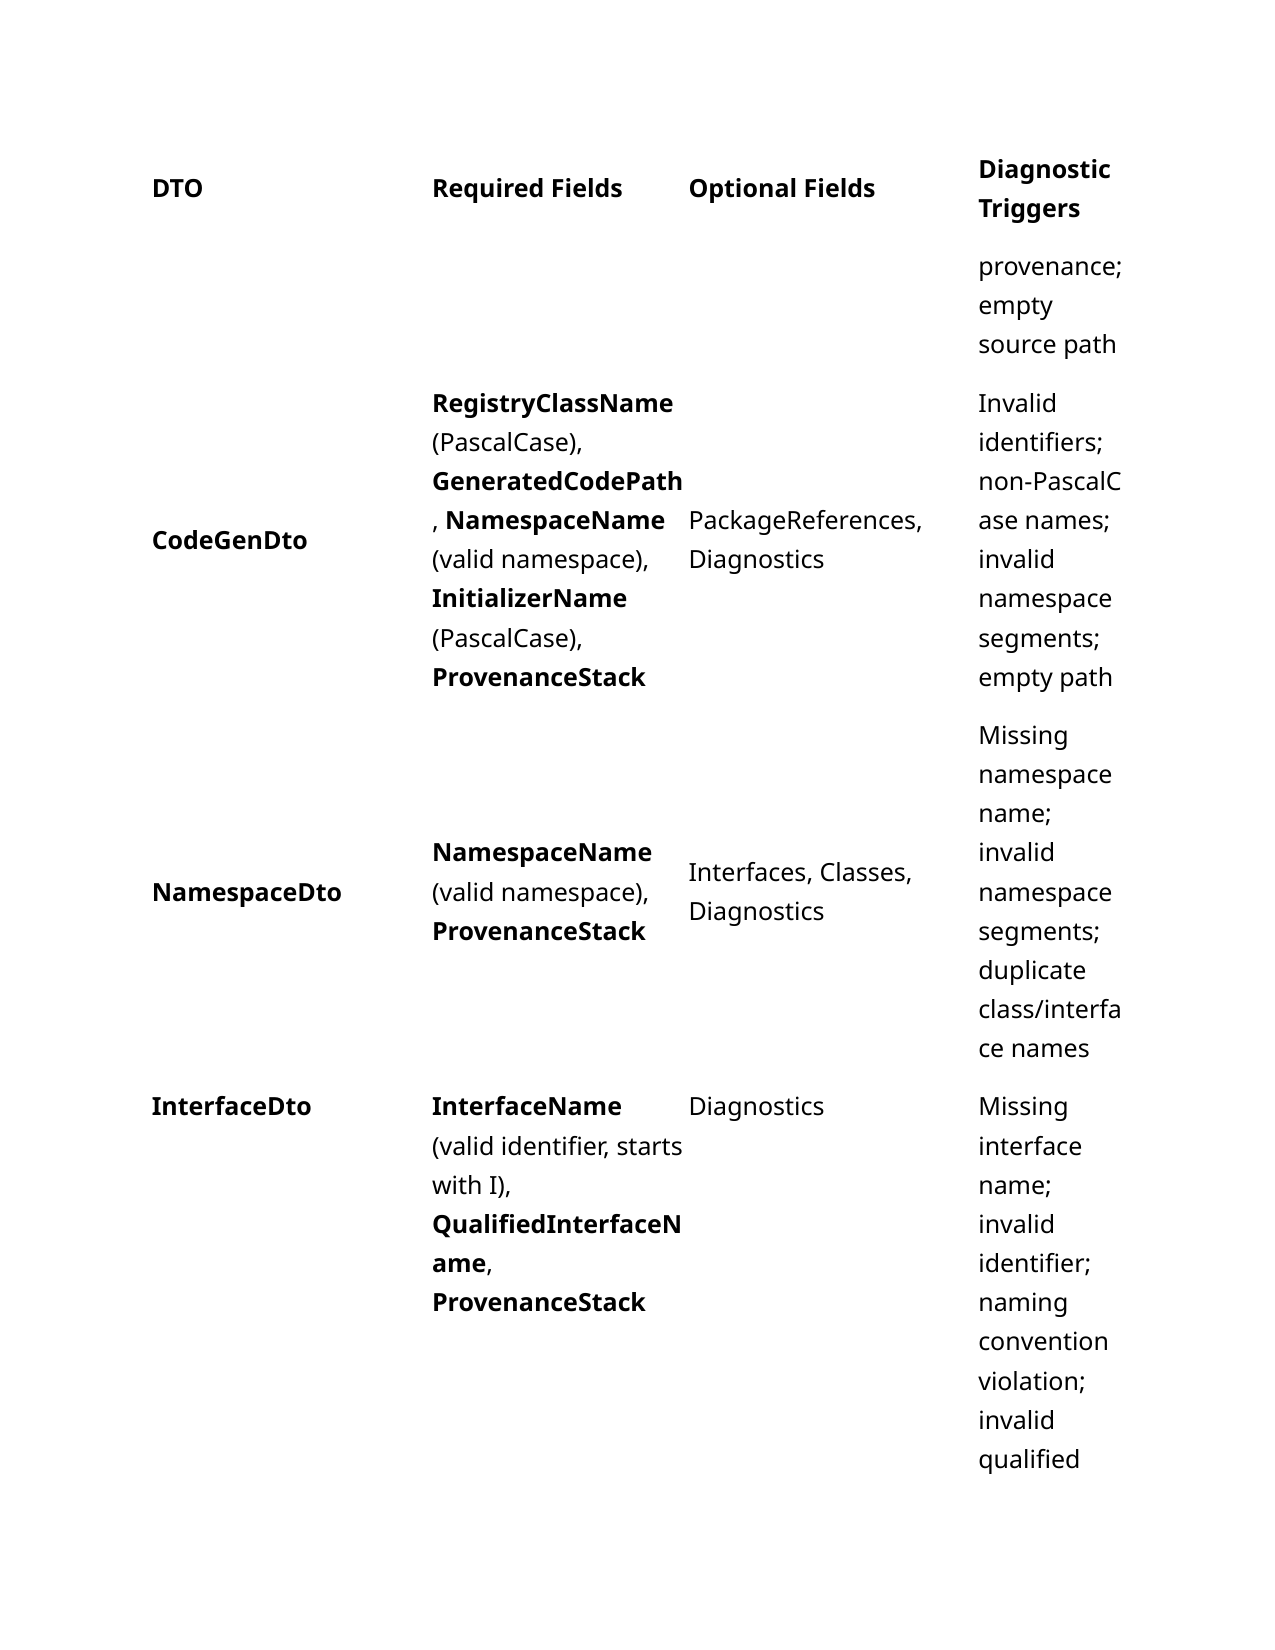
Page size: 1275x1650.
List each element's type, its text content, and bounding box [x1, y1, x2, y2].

table_cell NamespaceName (valid namespace), ProvenanceStack [430, 716, 687, 1087]
table_cell provenance; empty source path [977, 247, 1125, 384]
table_cell [430, 247, 687, 384]
table_cell Invalid identifiers; non‑PascalCase names; invalid namespace segments; empty path [977, 384, 1125, 716]
table_header DTO [150, 150, 430, 247]
table_cell CodeGenDto [150, 384, 430, 716]
table_header Required Fields [430, 150, 687, 247]
table_cell Missing interface name; invalid identifier; naming convention violation; invalid qualified [977, 1088, 1125, 1477]
table_cell Diagnostics [687, 1088, 977, 1477]
table_cell PackageReferences, Diagnostics [687, 384, 977, 716]
table_cell [150, 247, 430, 384]
table_cell InterfaceName (valid identifier, starts with I), QualifiedInterfaceName, ProvenanceStack [430, 1088, 687, 1477]
table_cell InterfaceDto [150, 1088, 430, 1477]
table_cell [687, 247, 977, 384]
table_cell NamespaceDto [150, 716, 430, 1087]
table_cell Interfaces, Classes, Diagnostics [687, 716, 977, 1087]
table_header Diagnostic Triggers [977, 150, 1125, 247]
table_cell Missing namespace name; invalid namespace segments; duplicate class/interface names [977, 716, 1125, 1087]
table_cell RegistryClassName (PascalCase), GeneratedCodePath, NamespaceName (valid namespace), InitializerName (PascalCase), ProvenanceStack [430, 384, 687, 716]
table_header Optional Fields [687, 150, 977, 247]
